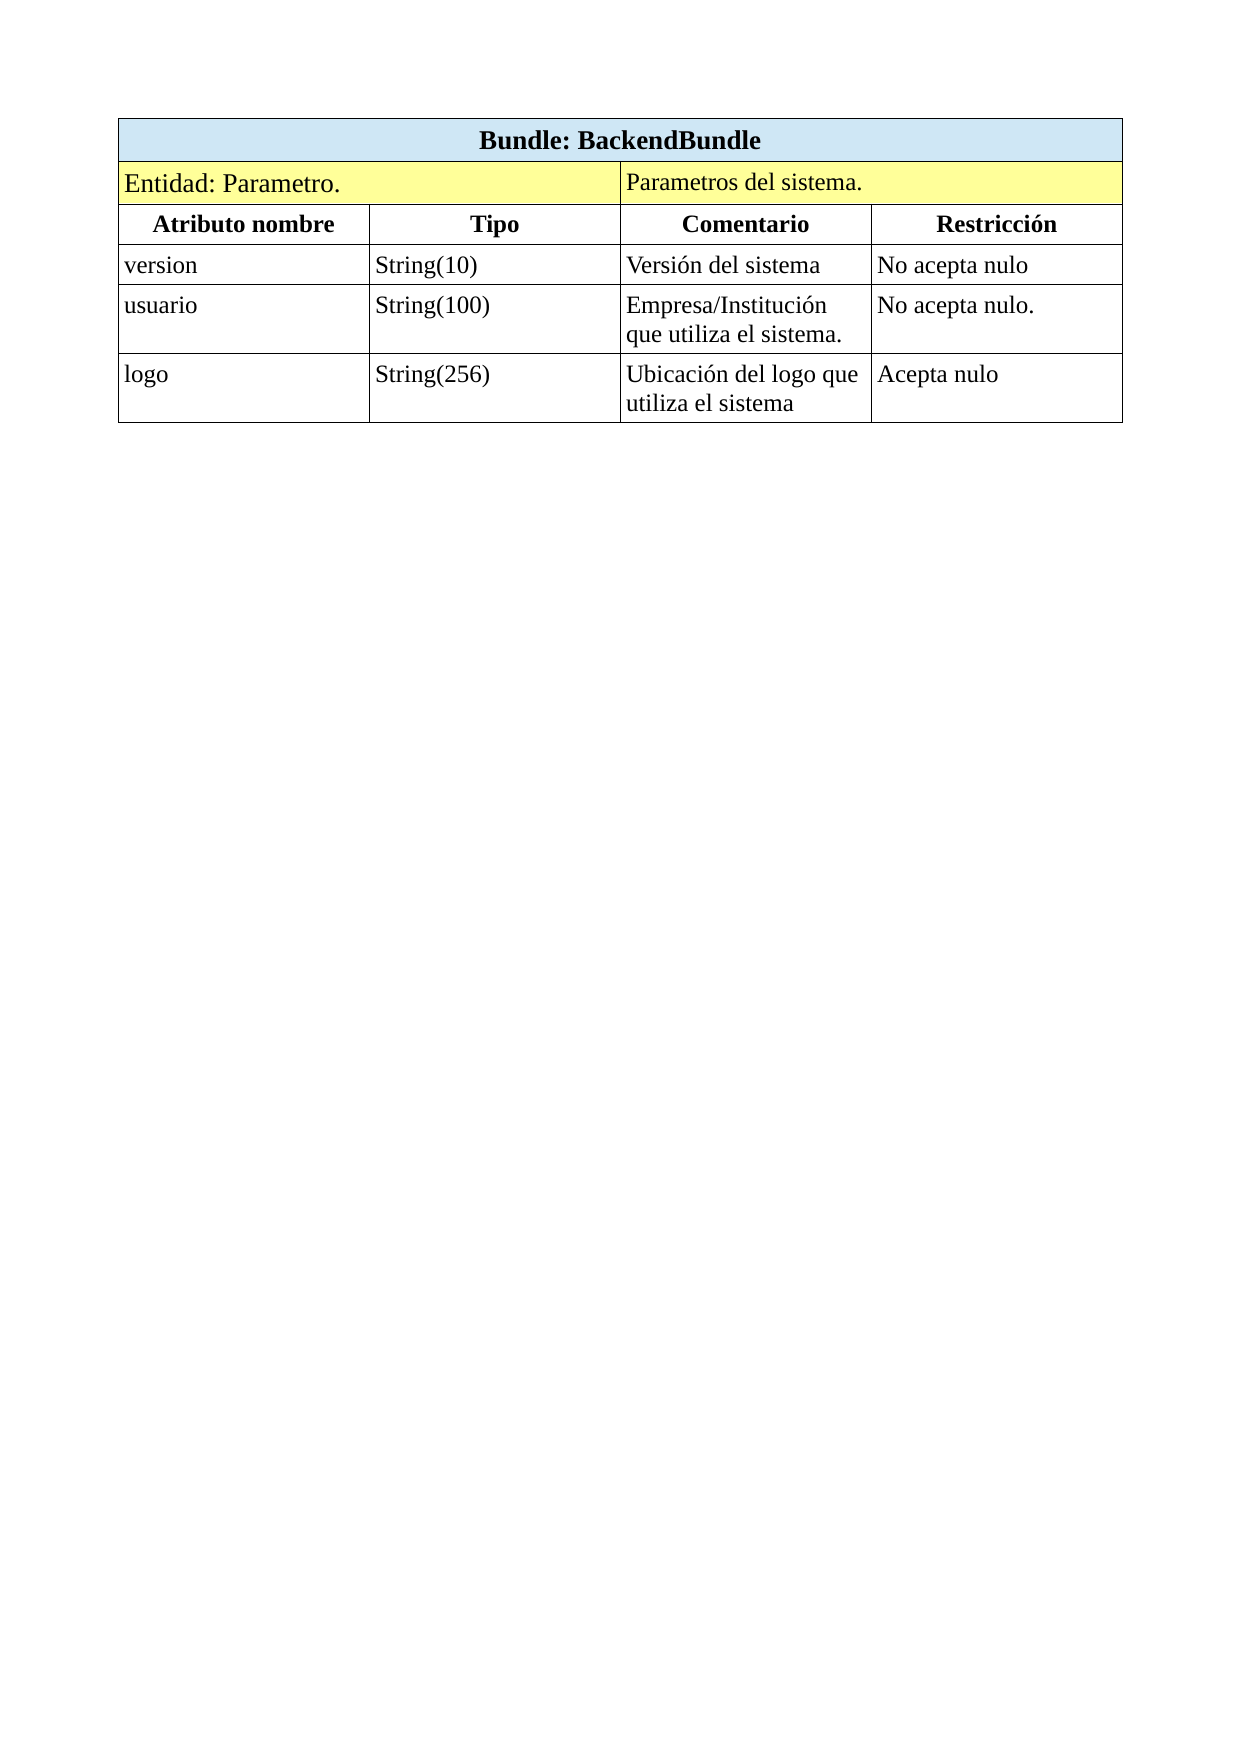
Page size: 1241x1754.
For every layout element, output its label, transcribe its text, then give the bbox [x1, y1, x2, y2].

table_cell usuario [119, 285, 369, 353]
table_cell String(100) [370, 285, 620, 353]
table_cell Versión del sistema [621, 245, 871, 284]
table_cell Comentario [621, 205, 871, 244]
table_cell version [119, 245, 369, 284]
table_cell Entidad: Parametro. [119, 162, 620, 203]
table_cell No acepta nulo. [872, 285, 1122, 353]
table_cell No acepta nulo [872, 245, 1122, 284]
table_cell String(10) [370, 245, 620, 284]
table_cell Acepta nulo [872, 354, 1122, 422]
table_cell Ubicación del logo que utiliza el sistema [621, 354, 871, 422]
table_cell Tipo [370, 205, 620, 244]
table_cell String(256) [370, 354, 620, 422]
table_cell logo [119, 354, 369, 422]
table_cell Bundle: BackendBundle [119, 119, 1122, 161]
table_cell Atributo nombre [119, 205, 369, 244]
table_cell Empresa/Institución que utiliza el sistema. [621, 285, 871, 353]
table_cell Parametros del sistema. [621, 162, 1122, 203]
table_cell Restricción [872, 205, 1122, 244]
